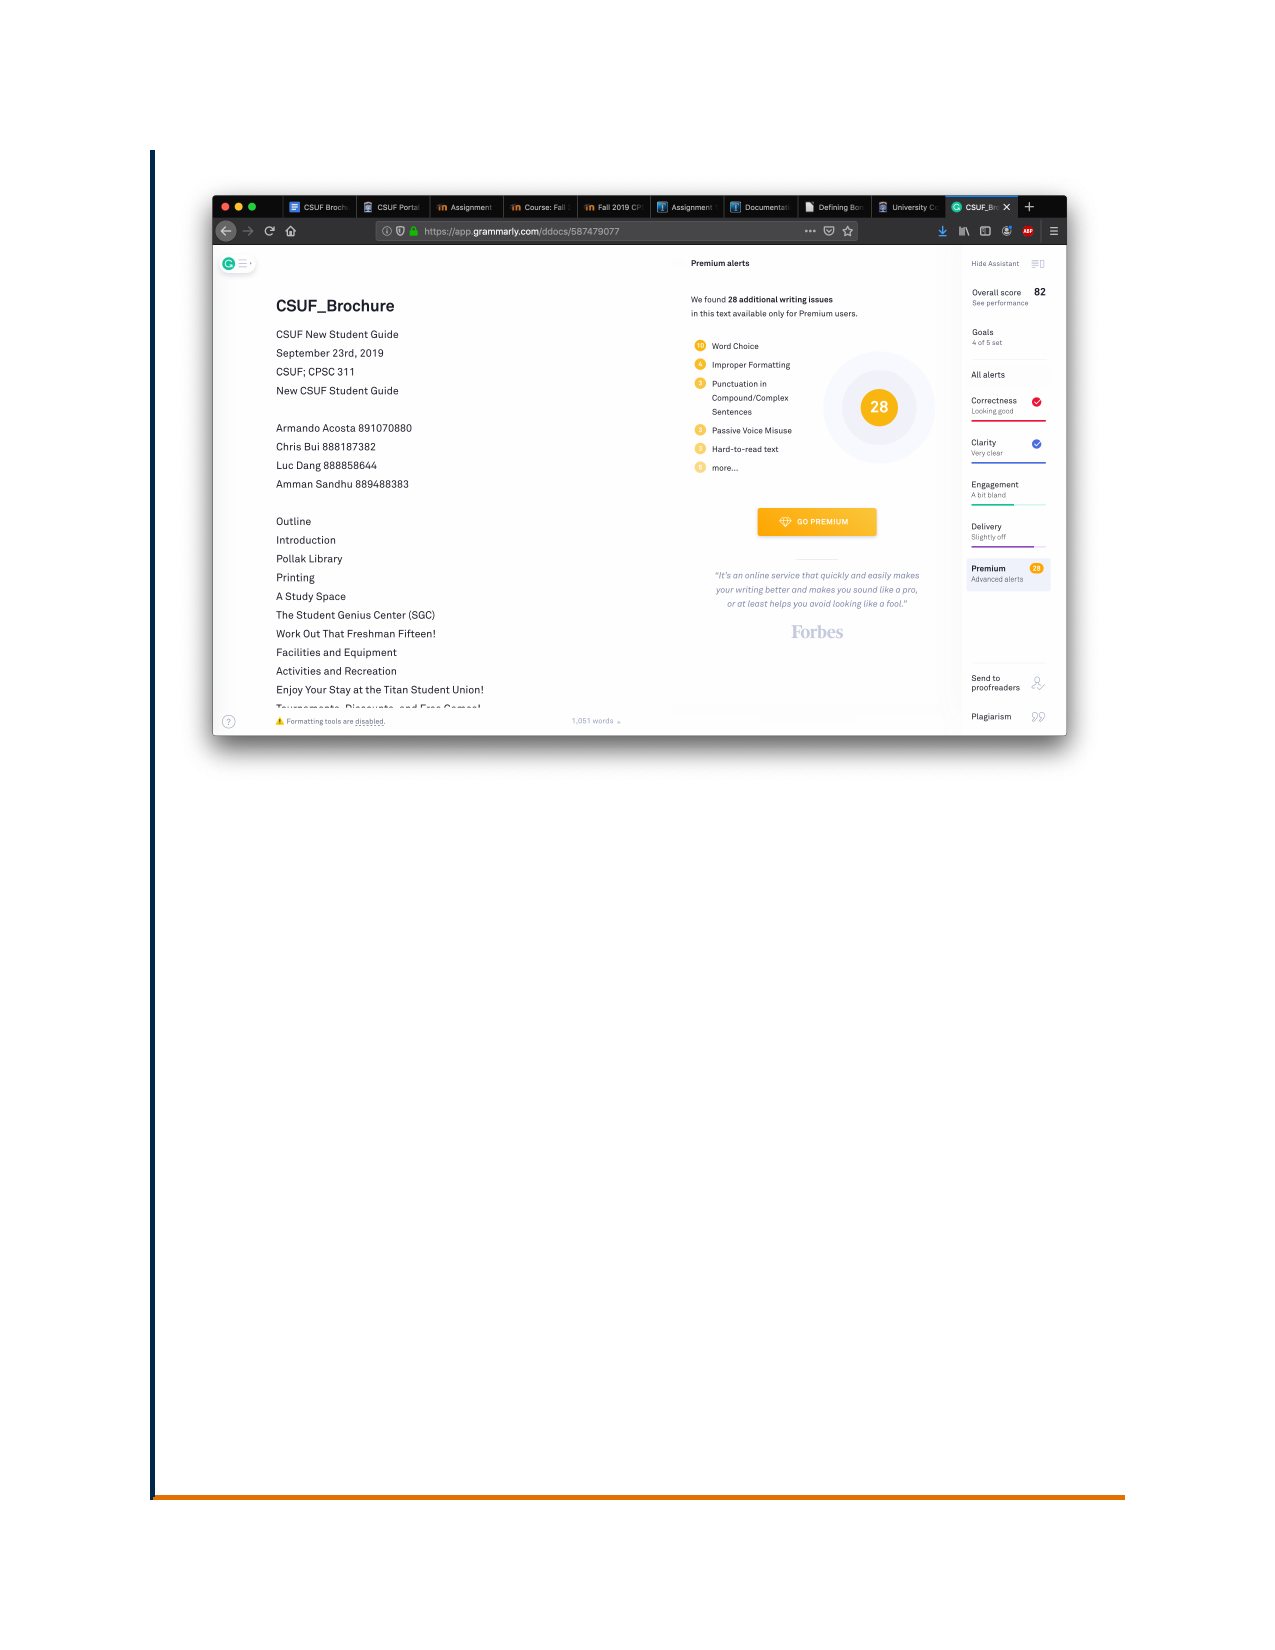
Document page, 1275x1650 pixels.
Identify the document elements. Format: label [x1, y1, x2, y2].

picture [176, 171, 1104, 785]
